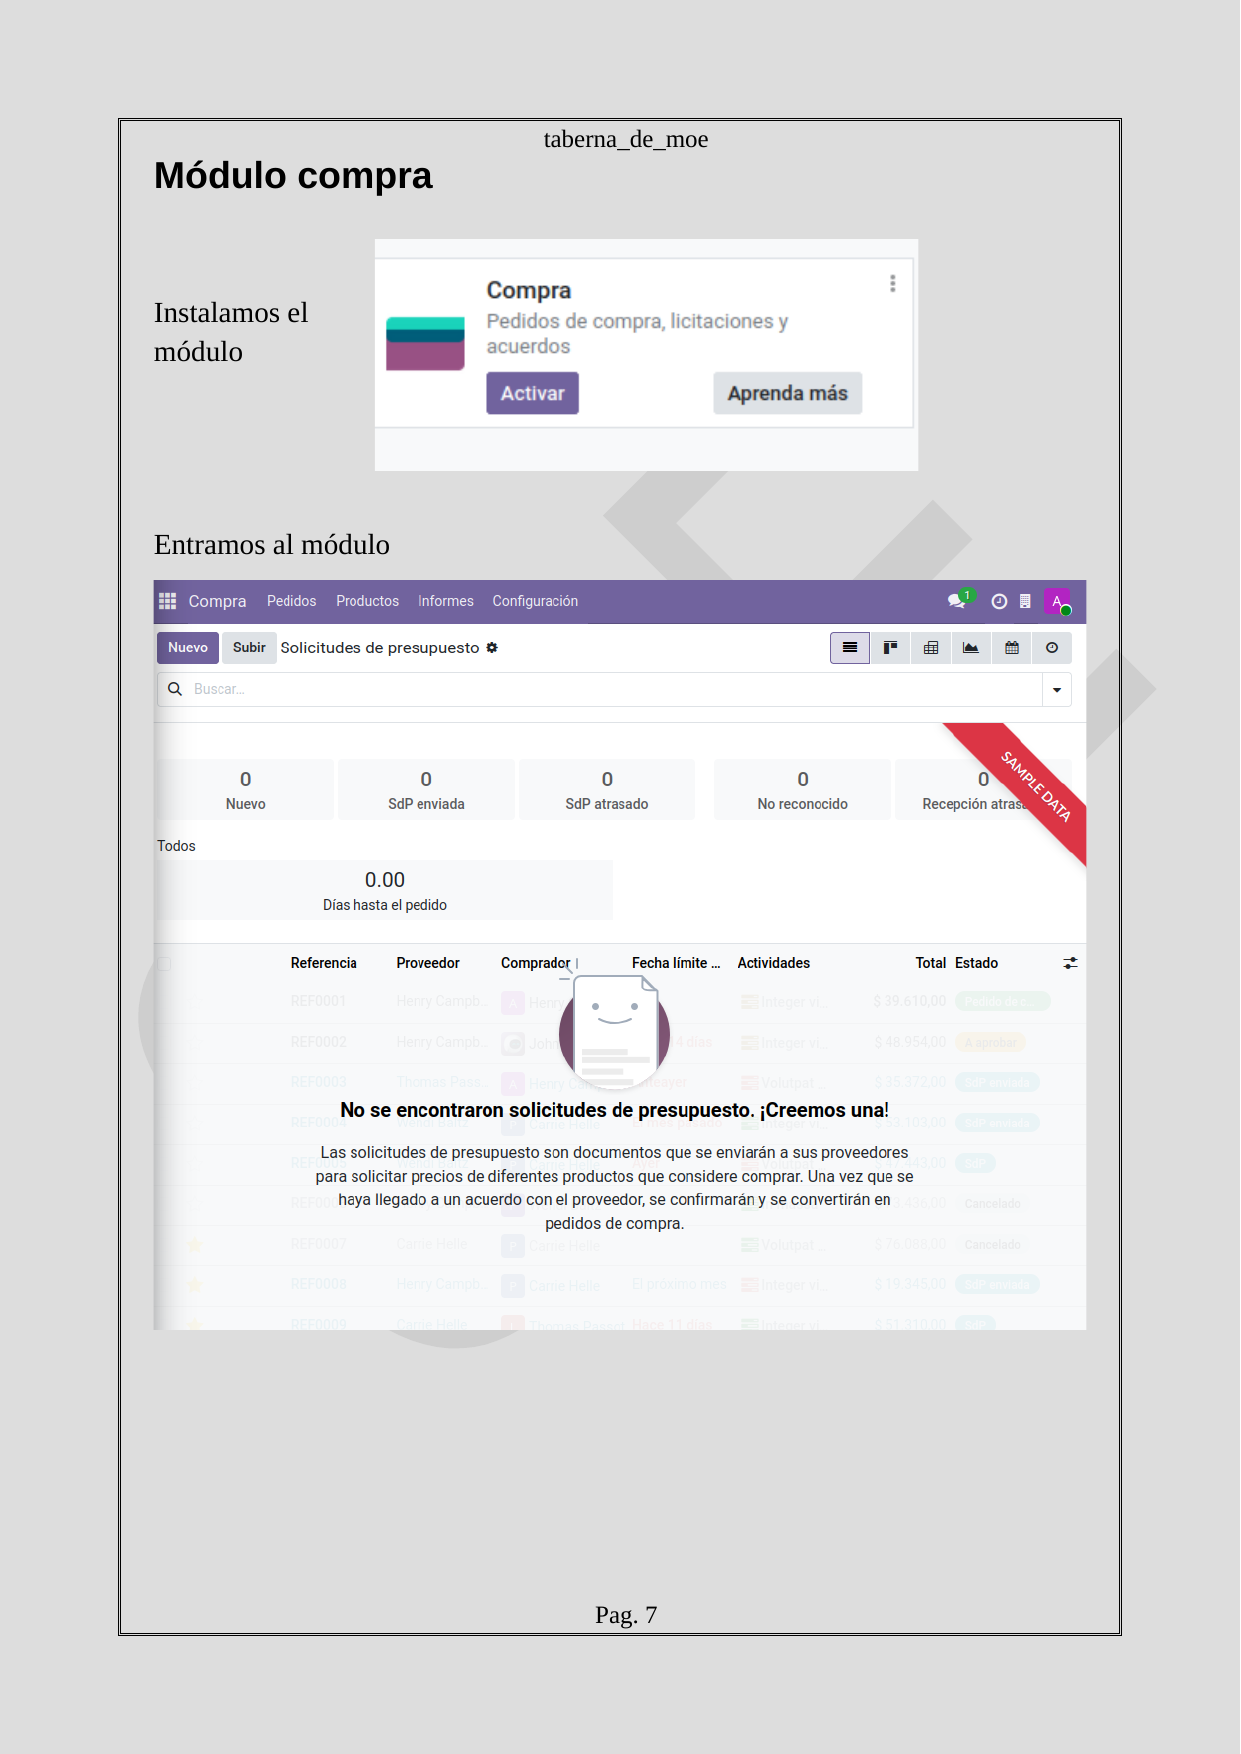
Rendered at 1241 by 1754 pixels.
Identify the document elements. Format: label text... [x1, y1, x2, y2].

text Instalamos el módulo Entramos al módulo [154, 296, 646, 560]
text [677, 296, 1087, 560]
picture [374, 239, 919, 471]
picture [153, 580, 1087, 1330]
subtitle Módulo compra [154, 154, 1087, 283]
